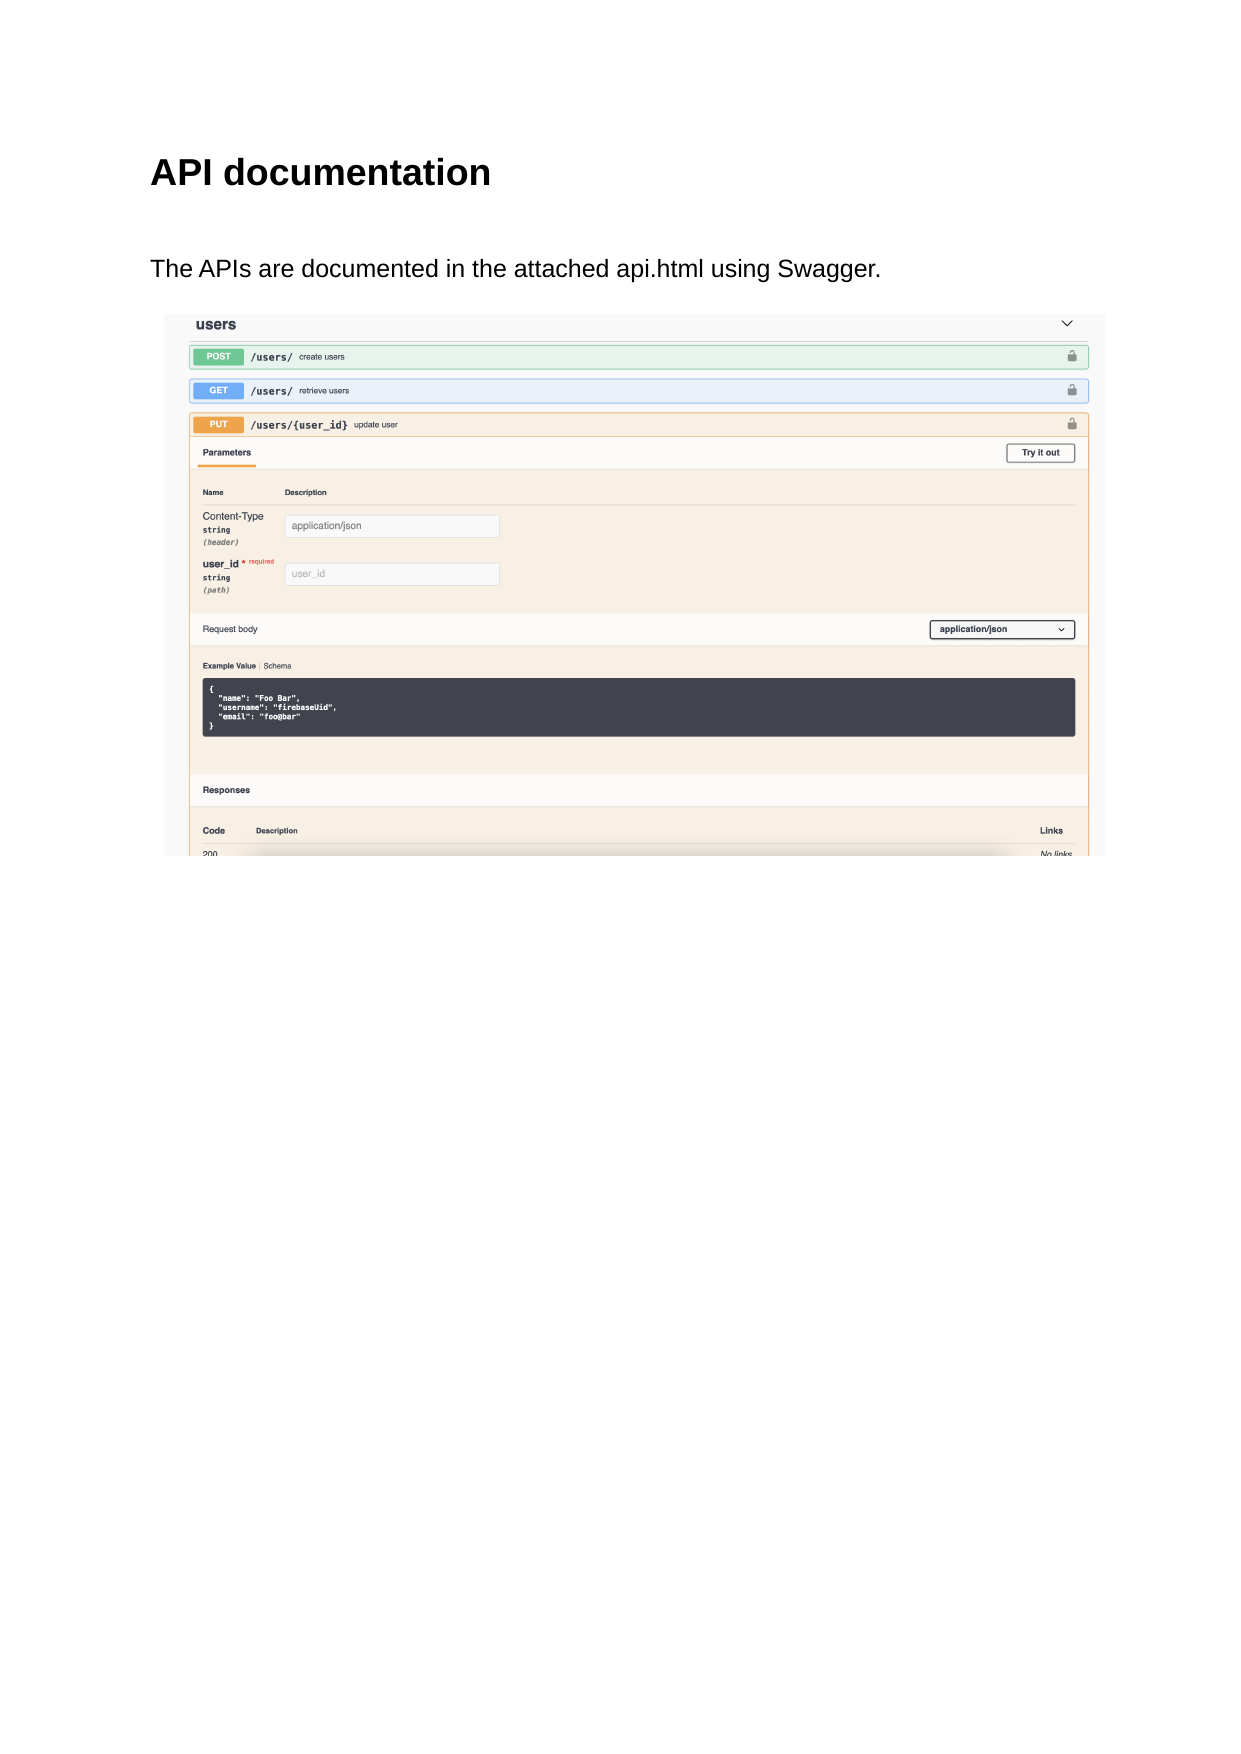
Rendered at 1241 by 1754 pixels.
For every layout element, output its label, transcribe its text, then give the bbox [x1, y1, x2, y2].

text The APIs are documented in the attached api.html using Swagger. [150, 254, 1091, 283]
subtitle API documentation [150, 150, 1091, 193]
